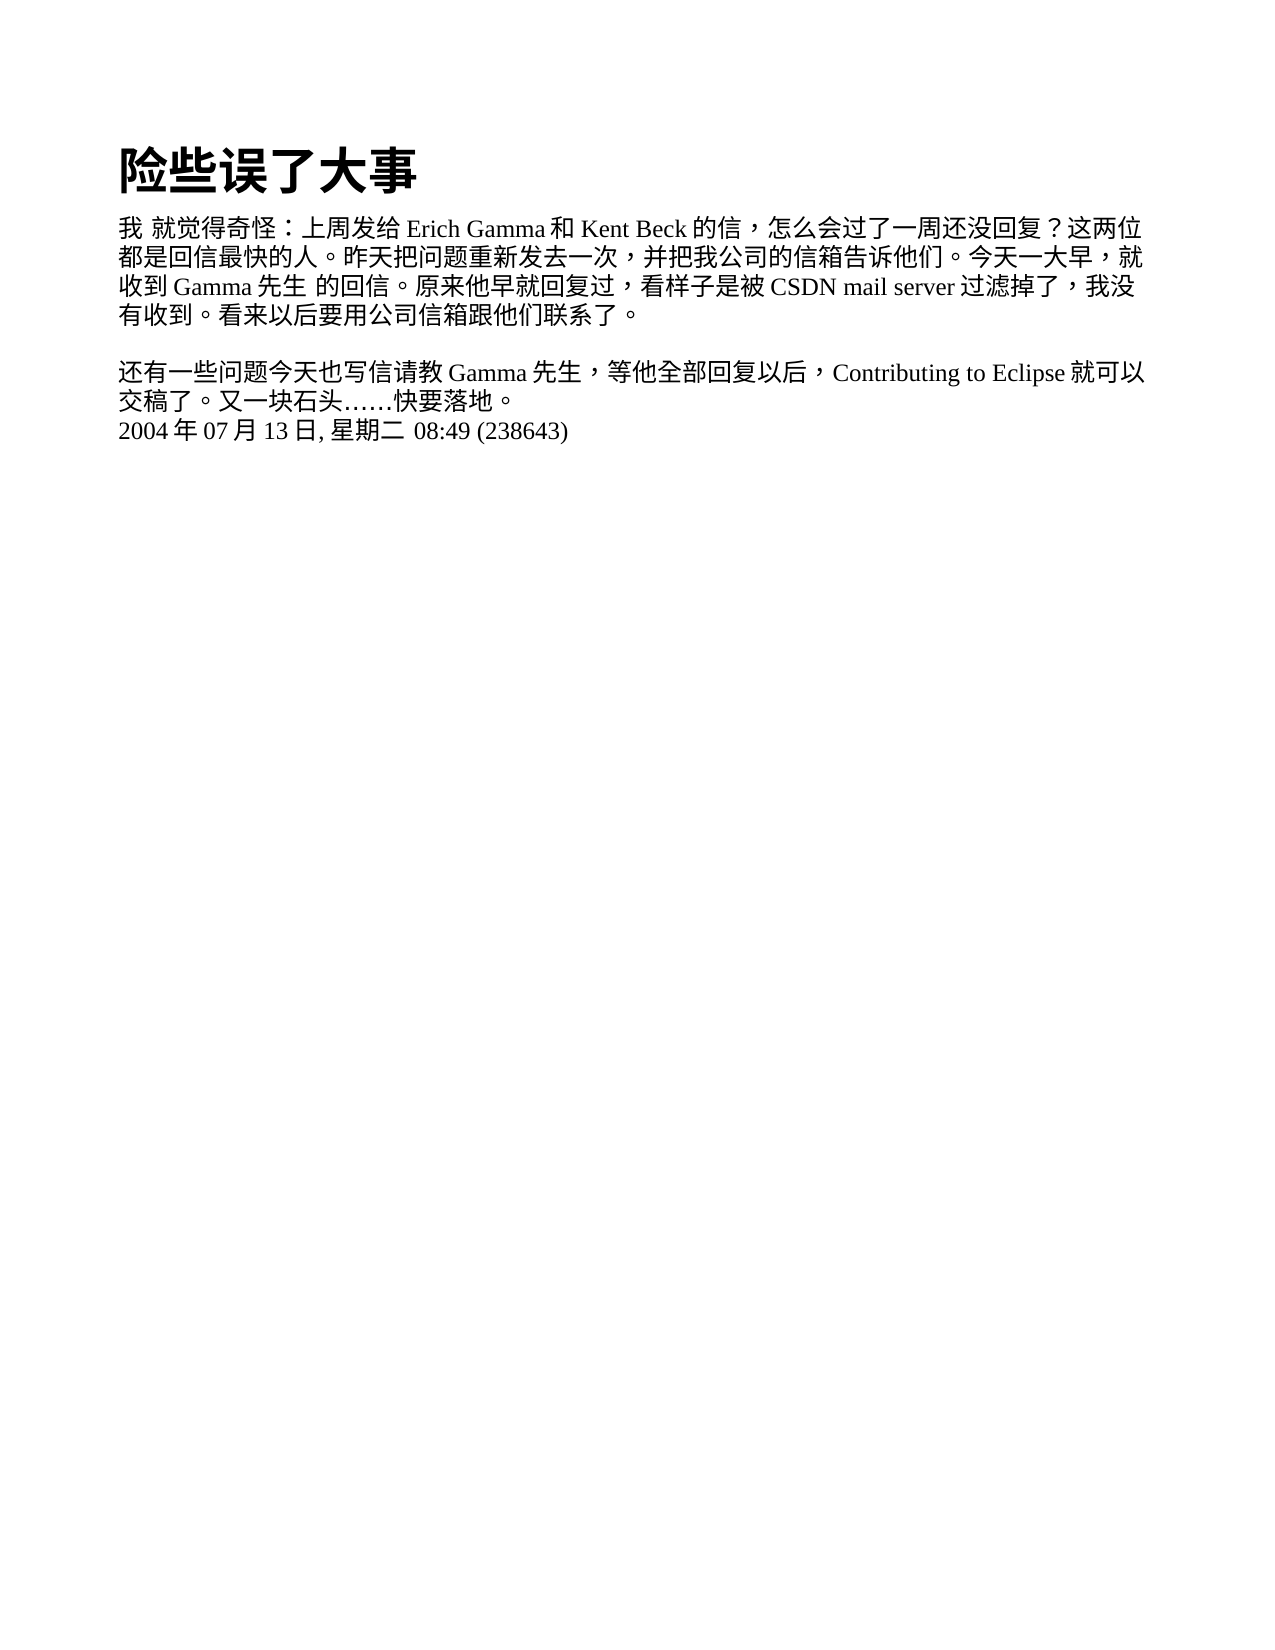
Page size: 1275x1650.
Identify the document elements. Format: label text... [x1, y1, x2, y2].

subtitle 险些误了大事 [118, 143, 1157, 201]
text 2004年07月13日, 星期二 08:49 (238643) [118, 417, 1157, 446]
text 我 就觉得奇怪：上周发给Erich Gamma和Kent Beck的信，怎么会过了一周还没回复？这两位都是回信最快的人。昨天把问题重新发去一次，并把我公司的信箱告诉他们。今天一大早，就收到Gamma先生 的回信。原来他早就回复过，看样子是被CSDN mail server过滤掉了，我没有收到。看来以后要用公司信箱跟他们联系了。 [118, 214, 1157, 331]
text 还有一些问题今天也写信请教Gamma先生，等他全部回复以后，Contributing to Eclipse就可以交稿了。又一块石头……快要落地。 [118, 358, 1157, 417]
